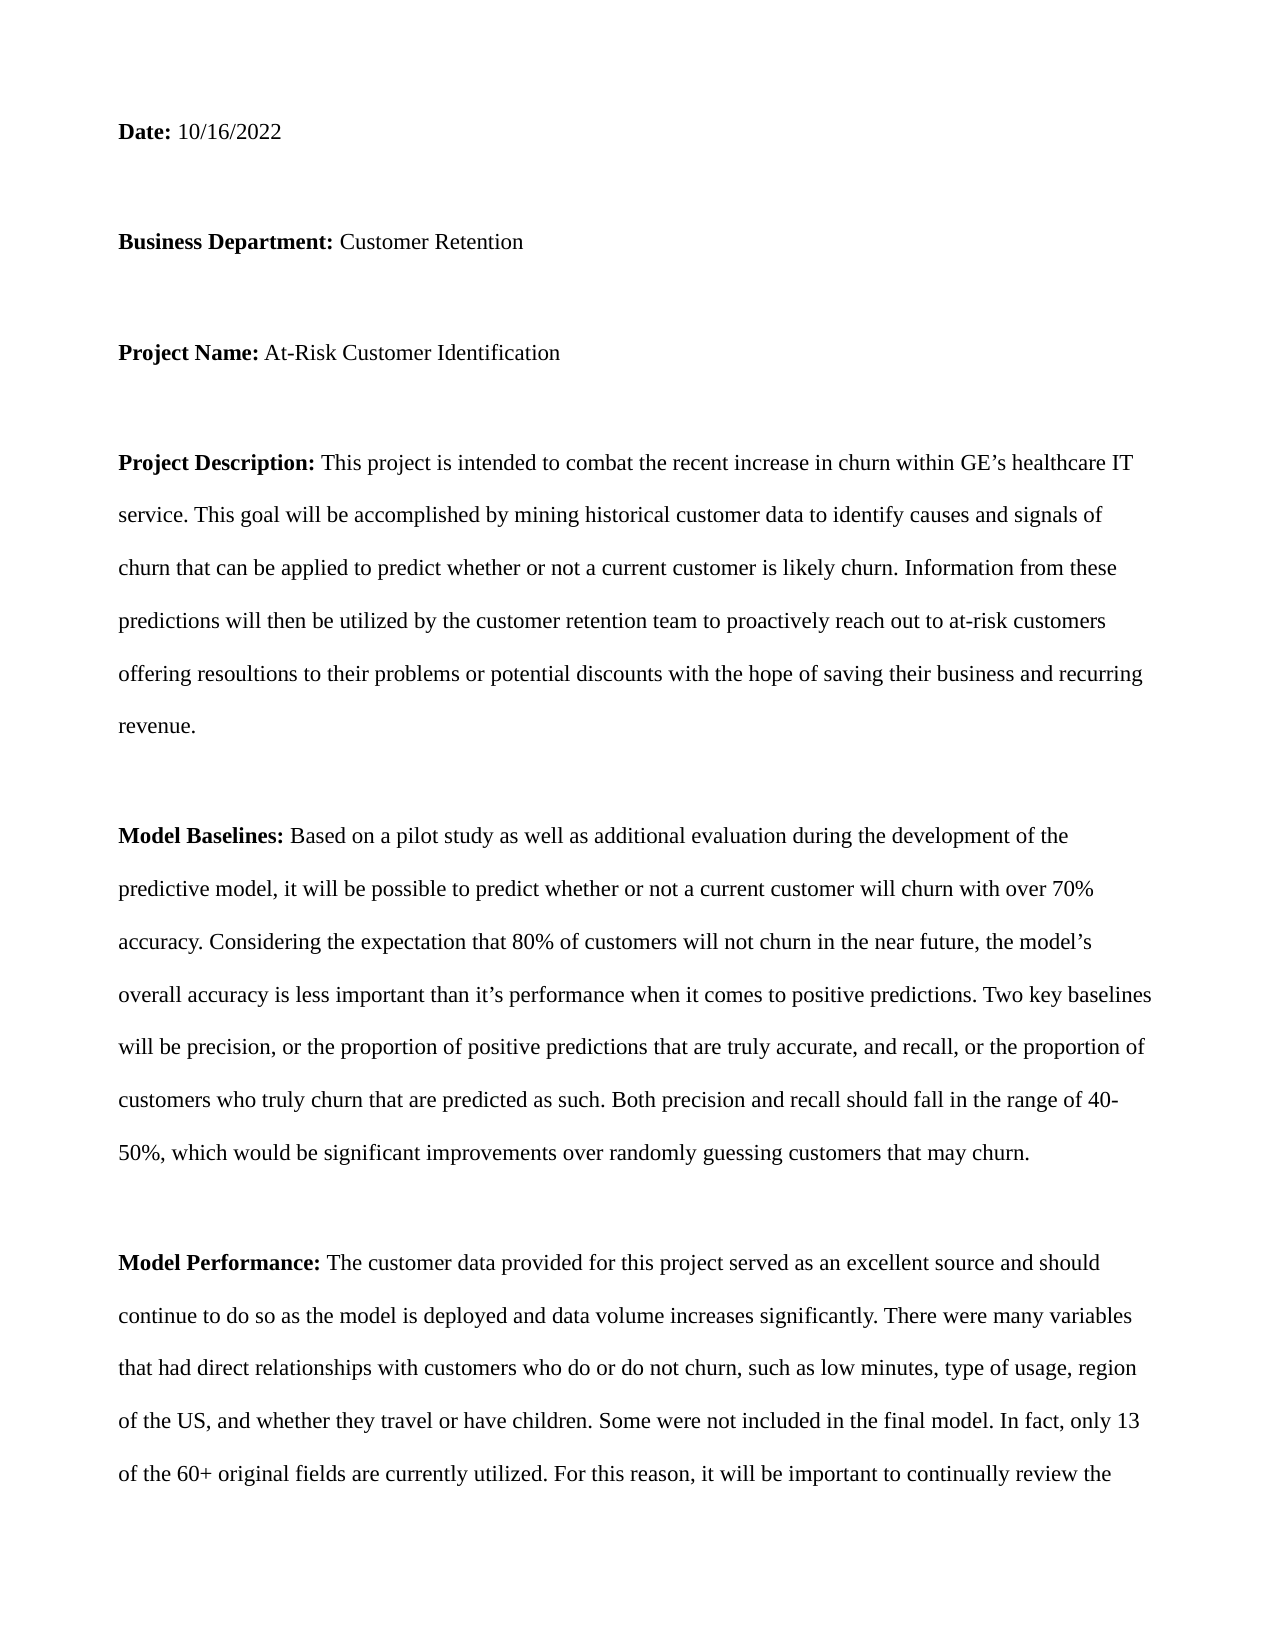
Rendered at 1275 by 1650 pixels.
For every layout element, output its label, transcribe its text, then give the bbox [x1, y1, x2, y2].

text Project Description: This project is intended to combat the recent increase in churn within GE’s healthcare IT service. This goal will be accomplished by mining historical customer data to identify causes and signals of churn that can be applied to predict whether or not a current customer is likely churn. Information from these predictions will then be utilized by the customer retention team to proactively reach out to at-risk customers offering resoultions to their problems or potential discounts with the hope of saving their business and recurring revenue. [118, 449, 1157, 739]
text Date: 10/16/2022 [118, 118, 1157, 144]
text Model Baselines: Based on a pilot study as well as additional evaluation during the development of the predictive model, it will be possible to predict whether or not a current customer will churn with over 70% accuracy. Considering the expectation that 80% of customers will not churn in the near future, the model’s overall accuracy is less important than it’s performance when it comes to positive predictions. Two key baselines will be precision, or the proportion of positive predictions that are truly accurate, and recall, or the proportion of customers who truly churn that are predicted as such. Both precision and recall should fall in the range of 40-50%, which would be significant improvements over randomly guessing customers that may churn. [118, 822, 1157, 1165]
text Business Department: Customer Retention [118, 228, 1157, 255]
text Project Name: At-Risk Customer Identification [118, 338, 1157, 365]
text Model Performance: The customer data provided for this project served as an excellent source and should continue to do so as the model is deployed and data volume increases significantly. There were many variables that had direct relationships with customers who do or do not churn, such as low minutes, type of usage, region of the US, and whether they travel or have children. Some were not included in the final model. In fact, only 13 of the 60+ original fields are currently utilized. For this reason, it will be important to continually review the [118, 1249, 1157, 1486]
